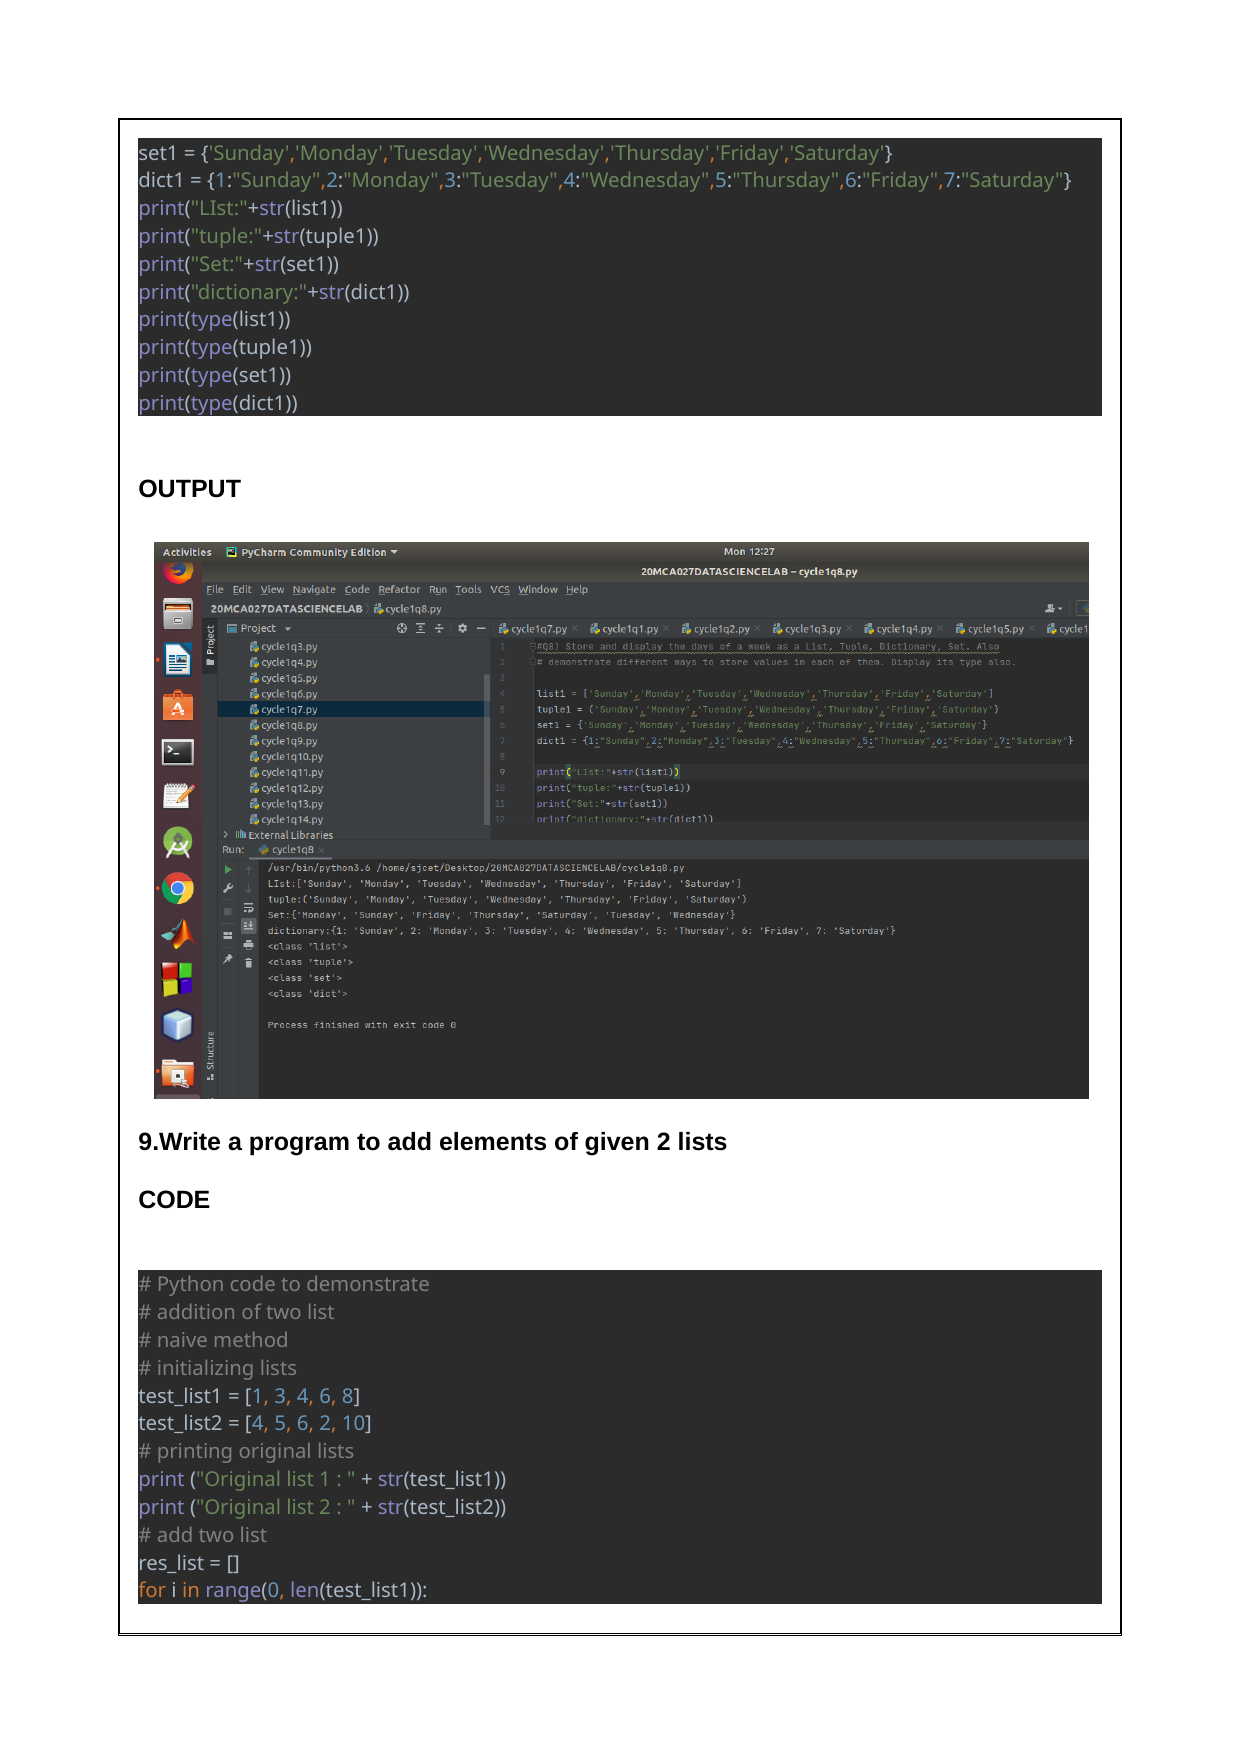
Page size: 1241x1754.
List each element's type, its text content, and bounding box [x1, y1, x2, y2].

text print(type(set1)) [138, 361, 1102, 388]
text # add two list [138, 1520, 1102, 1548]
text for i in range(0, len(test_list1)): [138, 1576, 1102, 1604]
text print(type(list1)) [138, 305, 1102, 333]
text set1 = {'Sunday','Monday','Tuesday','Wednesday','Thursday','Friday','Saturday'} [138, 138, 1102, 166]
picture [154, 542, 1089, 1099]
text print(type(dict1)) [138, 388, 1102, 416]
text print(type(tuple1)) [138, 333, 1102, 361]
text # printing original lists [138, 1437, 1102, 1464]
text print ("Original list 2 : " + str(test_list2)) [138, 1492, 1102, 1520]
text CODE [138, 1184, 1102, 1213]
text dict1 = {1:"Sunday",2:"Monday",3:"Tuesday",4:"Wednesday",5:"Thursday",6:"Friday",7:"Saturday"} [138, 166, 1102, 194]
text print("Set:"+str(set1)) [138, 249, 1102, 277]
text # Python code to demonstrate [138, 1270, 1102, 1298]
text # addition of two list [138, 1298, 1102, 1326]
text # naive method [138, 1326, 1102, 1353]
text res_list = [] [138, 1548, 1102, 1576]
text print("LIst:"+str(list1)) [138, 194, 1102, 222]
text OUTPUT [138, 474, 1102, 503]
text print("dictionary:"+str(dict1)) [138, 277, 1102, 305]
text test_list2 = [4, 5, 6, 2, 10] [138, 1409, 1102, 1437]
text print ("Original list 1 : " + str(test_list1)) [138, 1464, 1102, 1492]
text # initializing lists [138, 1353, 1102, 1381]
text test_list1 = [1, 3, 4, 6, 8] [138, 1381, 1102, 1409]
text 9.Write a program to add elements of given 2 lists [138, 1127, 1102, 1156]
text print("tuple:"+str(tuple1)) [138, 222, 1102, 249]
